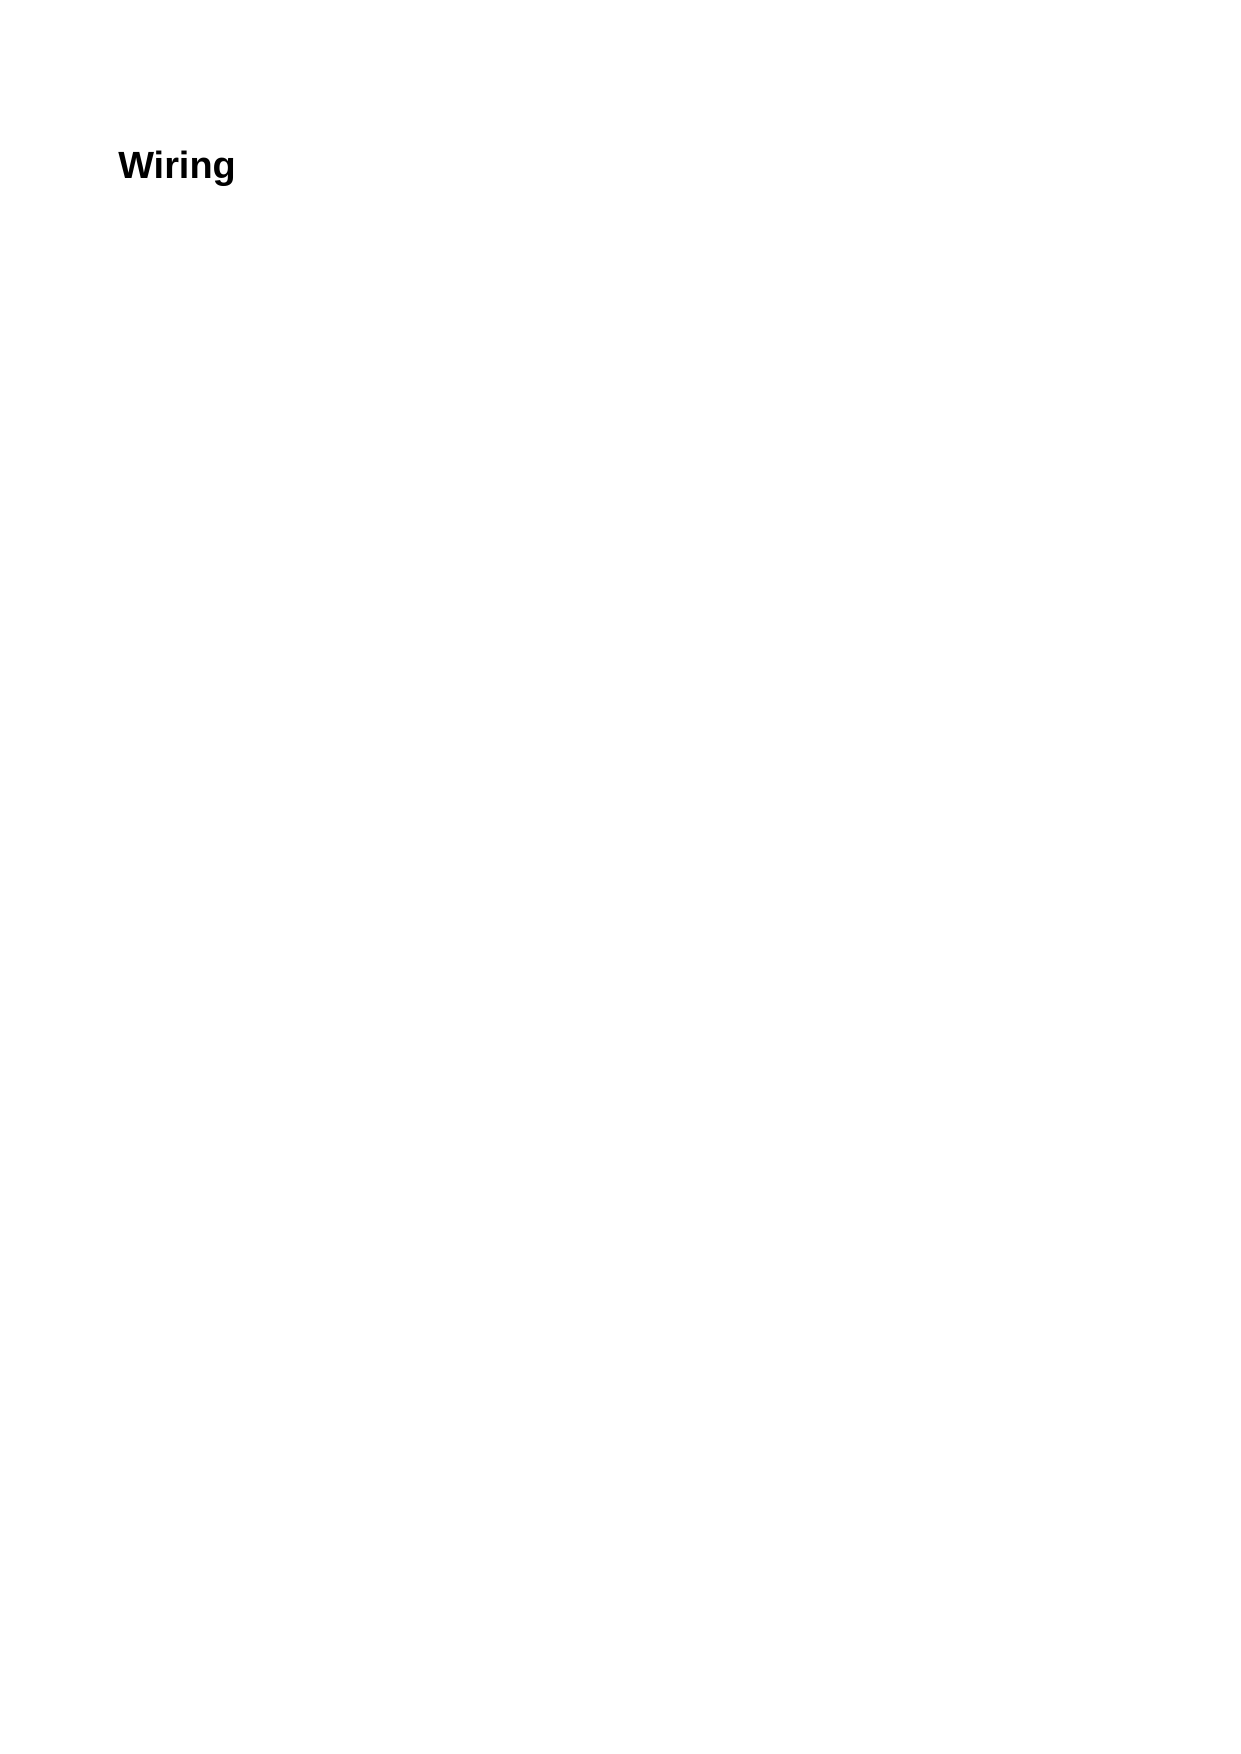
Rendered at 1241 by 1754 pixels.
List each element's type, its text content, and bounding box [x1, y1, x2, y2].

subtitle Wiring [118, 143, 1122, 187]
